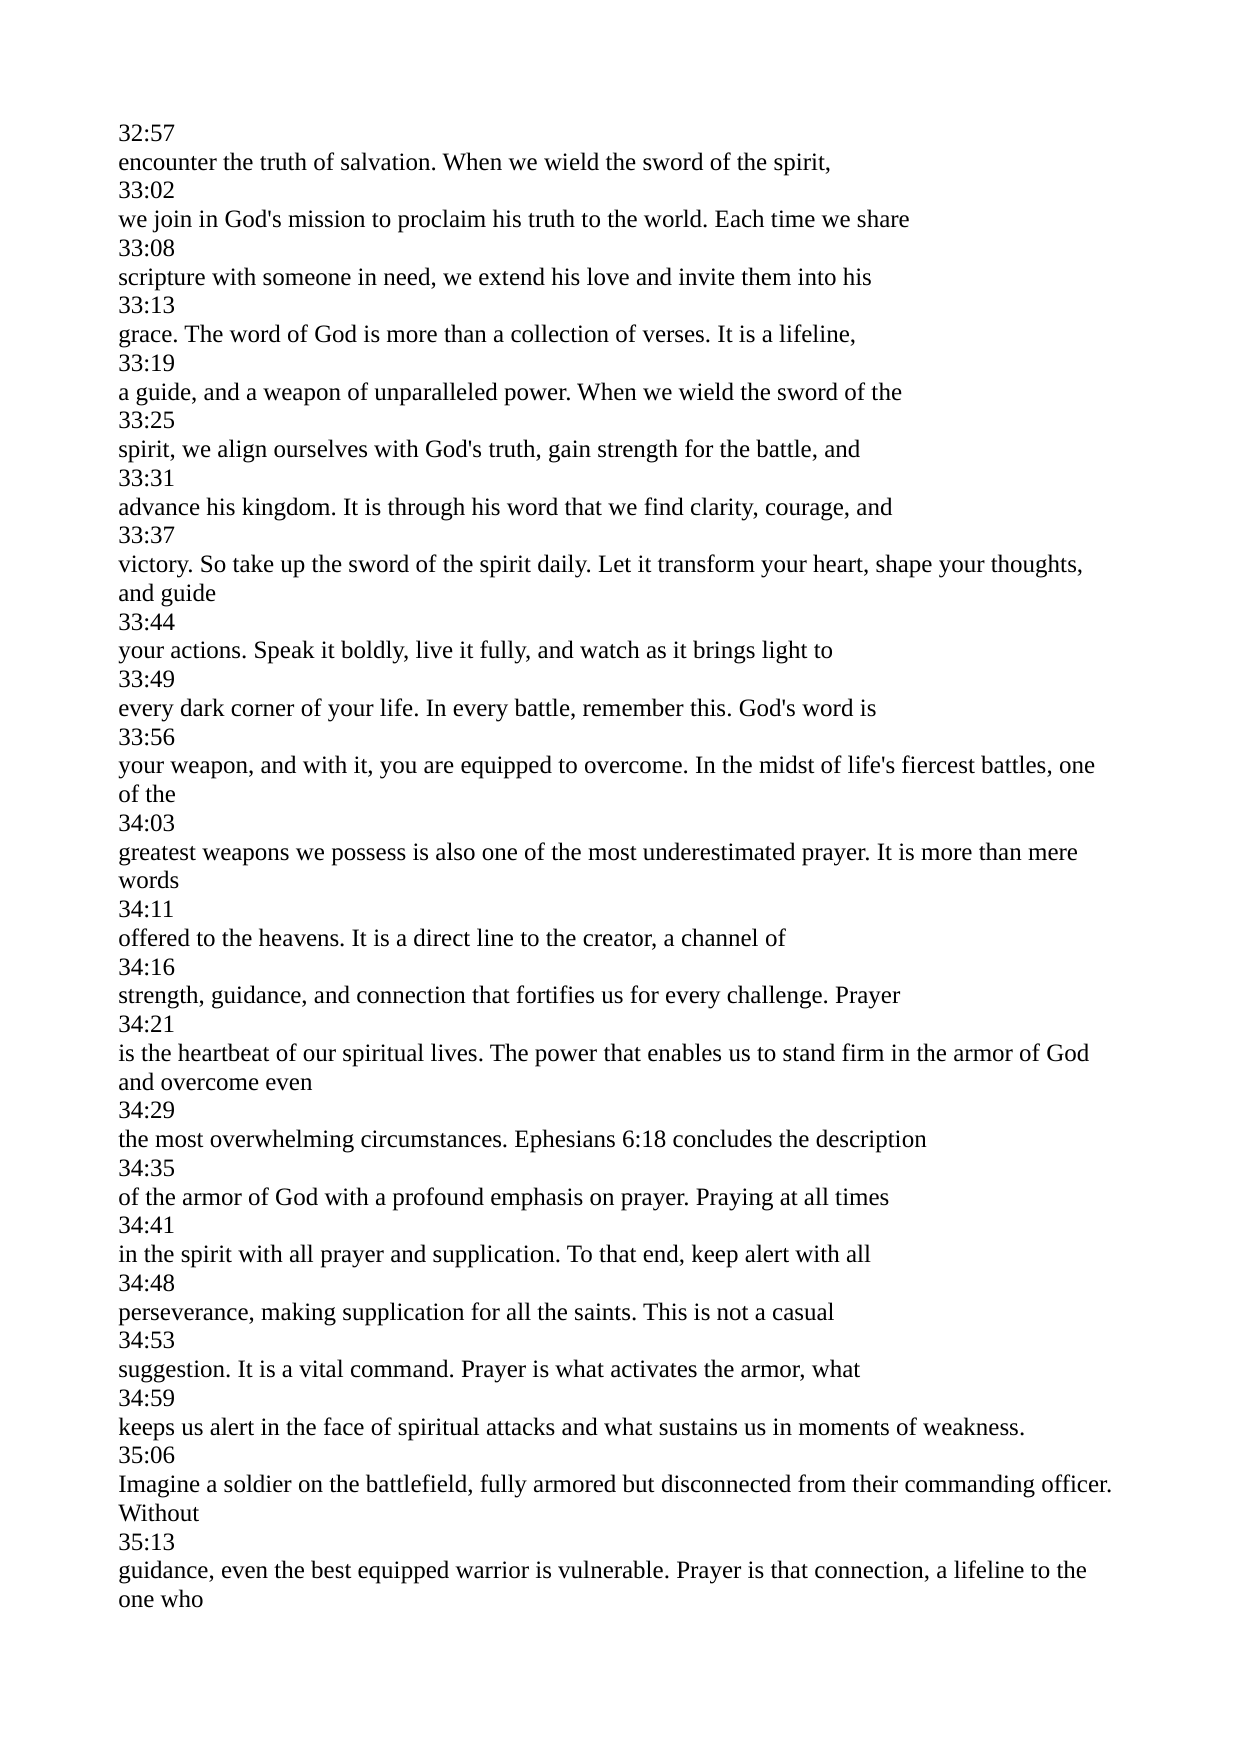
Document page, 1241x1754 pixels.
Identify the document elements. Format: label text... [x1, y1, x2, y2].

text your weapon, and with it, you are equipped to overcome. In the midst of life's fiercest battles, one of the [118, 751, 1122, 808]
text 33:08 [118, 233, 1122, 262]
text 34:16 [118, 952, 1122, 981]
text we join in God's mission to proclaim his truth to the world. Each time we share [118, 204, 1122, 233]
text 32:57 [118, 118, 1122, 147]
text 35:13 [118, 1527, 1122, 1556]
text 34:03 [118, 808, 1122, 837]
text suggestion. It is a vital command. Prayer is what activates the armor, what [118, 1354, 1122, 1383]
text 33:44 [118, 607, 1122, 636]
text 34:11 [118, 894, 1122, 923]
text scripture with someone in need, we extend his love and invite them into his [118, 262, 1122, 291]
text offered to the heavens. It is a direct line to the creator, a channel of [118, 923, 1122, 952]
text spirit, we align ourselves with God's truth, gain strength for the battle, and [118, 434, 1122, 463]
text your actions. Speak it boldly, live it fully, and watch as it brings light to [118, 636, 1122, 664]
text guidance, even the best equipped warrior is vulnerable. Prayer is that connection, a lifeline to the one who [118, 1556, 1122, 1613]
text victory. So take up the sword of the spirit daily. Let it transform your heart, shape your thoughts, and guide [118, 549, 1122, 607]
text Imagine a soldier on the battlefield, fully armored but disconnected from their commanding officer. Without [118, 1469, 1122, 1527]
text 33:56 [118, 722, 1122, 751]
text 33:13 [118, 291, 1122, 319]
text in the spirit with all prayer and supplication. To that end, keep alert with all [118, 1239, 1122, 1268]
text grace. The word of God is more than a collection of verses. It is a lifeline, [118, 319, 1122, 348]
text keeps us alert in the face of spiritual attacks and what sustains us in moments of weakness. [118, 1412, 1122, 1441]
text 34:41 [118, 1211, 1122, 1239]
text 34:53 [118, 1326, 1122, 1354]
text 35:06 [118, 1441, 1122, 1469]
text 34:59 [118, 1383, 1122, 1412]
text advance his kingdom. It is through his word that we find clarity, courage, and [118, 492, 1122, 521]
text the most overwhelming circumstances. Ephesians 6:18 concludes the description [118, 1124, 1122, 1153]
text perseverance, making supplication for all the saints. This is not a casual [118, 1297, 1122, 1326]
text every dark corner of your life. In every battle, remember this. God's word is [118, 693, 1122, 722]
text strength, guidance, and connection that fortifies us for every challenge. Prayer [118, 981, 1122, 1009]
text is the heartbeat of our spiritual lives. The power that enables us to stand firm in the armor of God and overcome even [118, 1038, 1122, 1096]
text 33:31 [118, 463, 1122, 492]
text 33:37 [118, 521, 1122, 549]
text 34:35 [118, 1153, 1122, 1182]
text 33:02 [118, 176, 1122, 204]
text 33:49 [118, 664, 1122, 693]
text 33:19 [118, 348, 1122, 377]
text greatest weapons we possess is also one of the most underestimated prayer. It is more than mere words [118, 837, 1122, 894]
text 34:48 [118, 1268, 1122, 1297]
text 34:21 [118, 1009, 1122, 1038]
text a guide, and a weapon of unparalleled power. When we wield the sword of the [118, 377, 1122, 406]
text 33:25 [118, 406, 1122, 434]
text encounter the truth of salvation. When we wield the sword of the spirit, [118, 147, 1122, 176]
text 34:29 [118, 1096, 1122, 1124]
text of the armor of God with a profound emphasis on prayer. Praying at all times [118, 1182, 1122, 1211]
